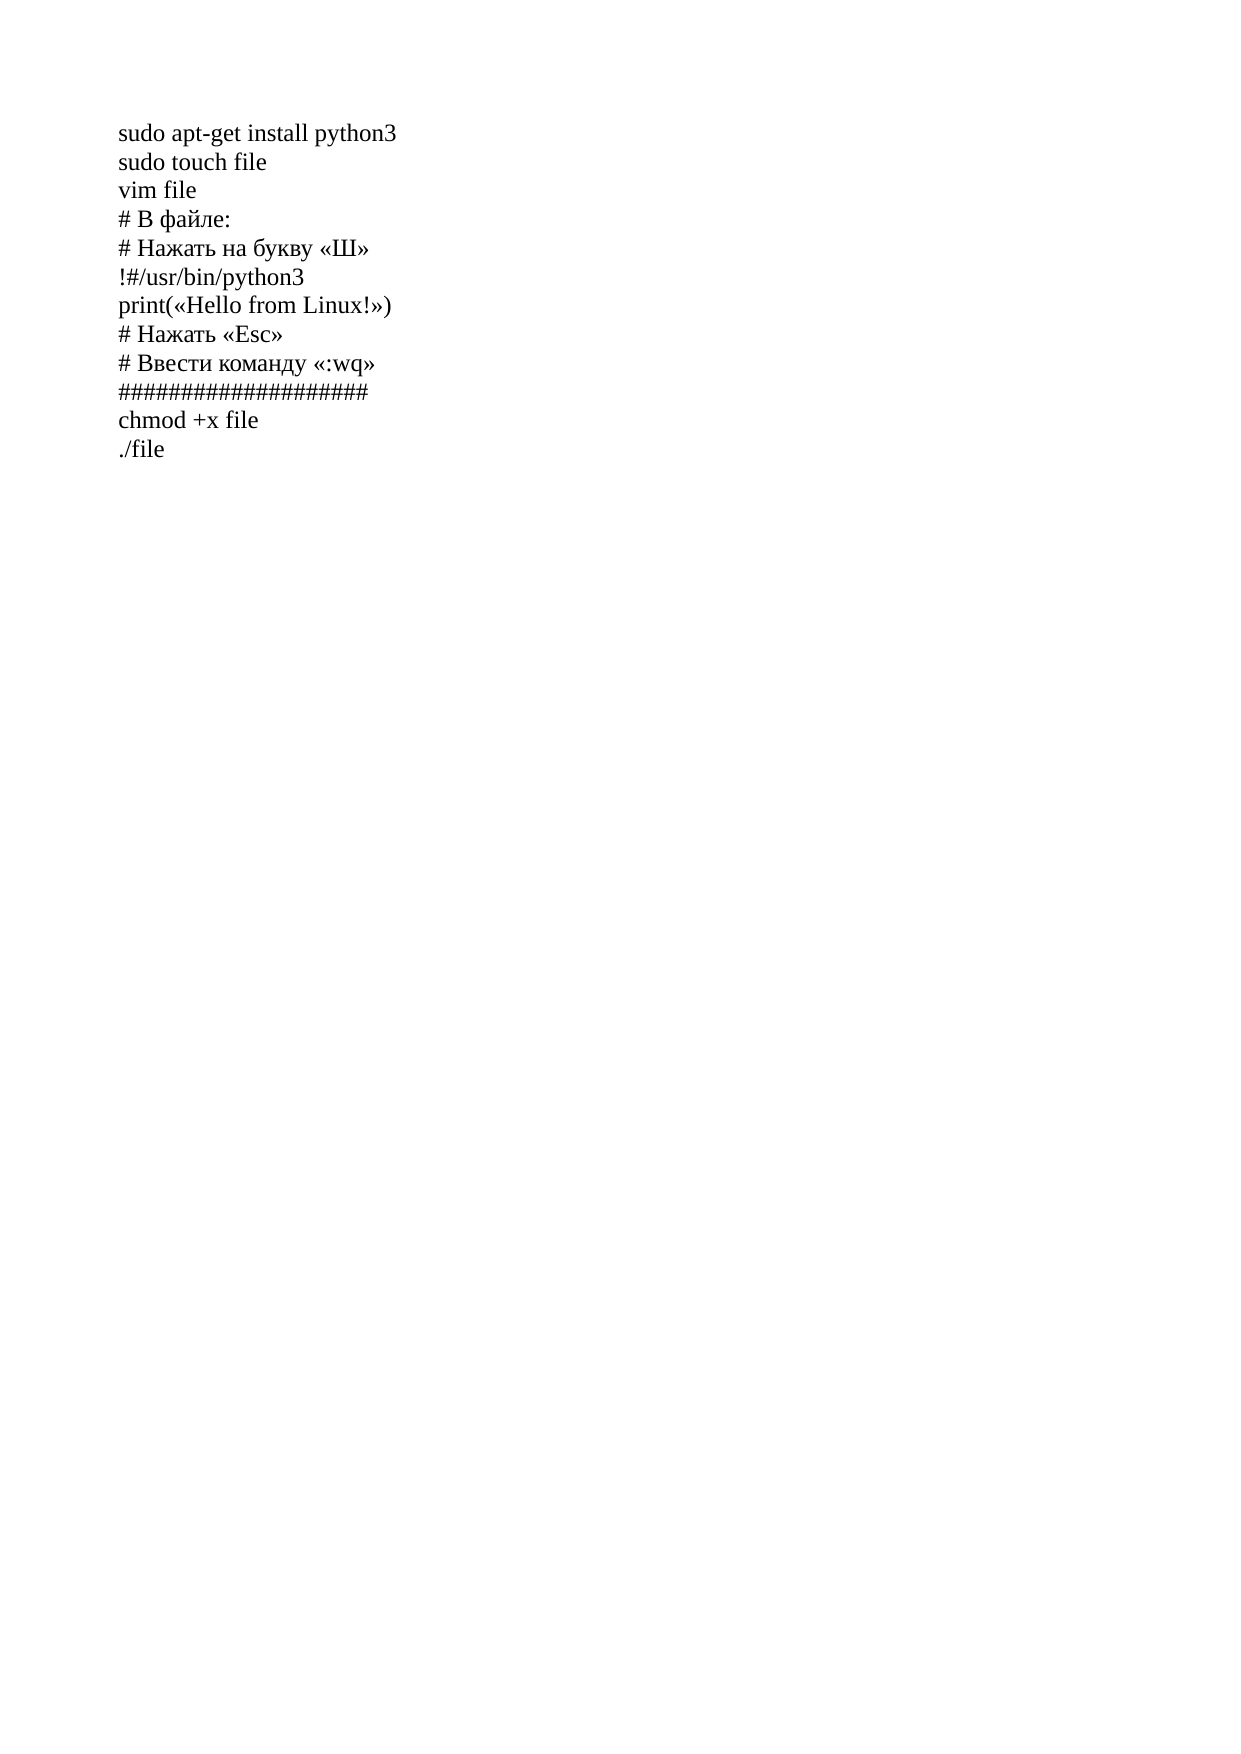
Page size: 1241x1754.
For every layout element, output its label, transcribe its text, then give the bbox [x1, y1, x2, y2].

text ./file [118, 434, 1122, 463]
text print(«Hello from Linux!») [118, 291, 1122, 319]
text sudo touch file [118, 147, 1122, 176]
text chmod +x file [118, 406, 1122, 434]
text # Ввести команду «:wq» [118, 348, 1122, 377]
text !#/usr/bin/python3 [118, 262, 1122, 291]
text # Нажать «Esc» [118, 319, 1122, 348]
text # Нажать на букву «Ш» [118, 233, 1122, 262]
text #################### [118, 377, 1122, 406]
text # В файле: [118, 204, 1122, 233]
text sudo apt-get install python3 [118, 118, 1122, 147]
text vim file [118, 176, 1122, 204]
